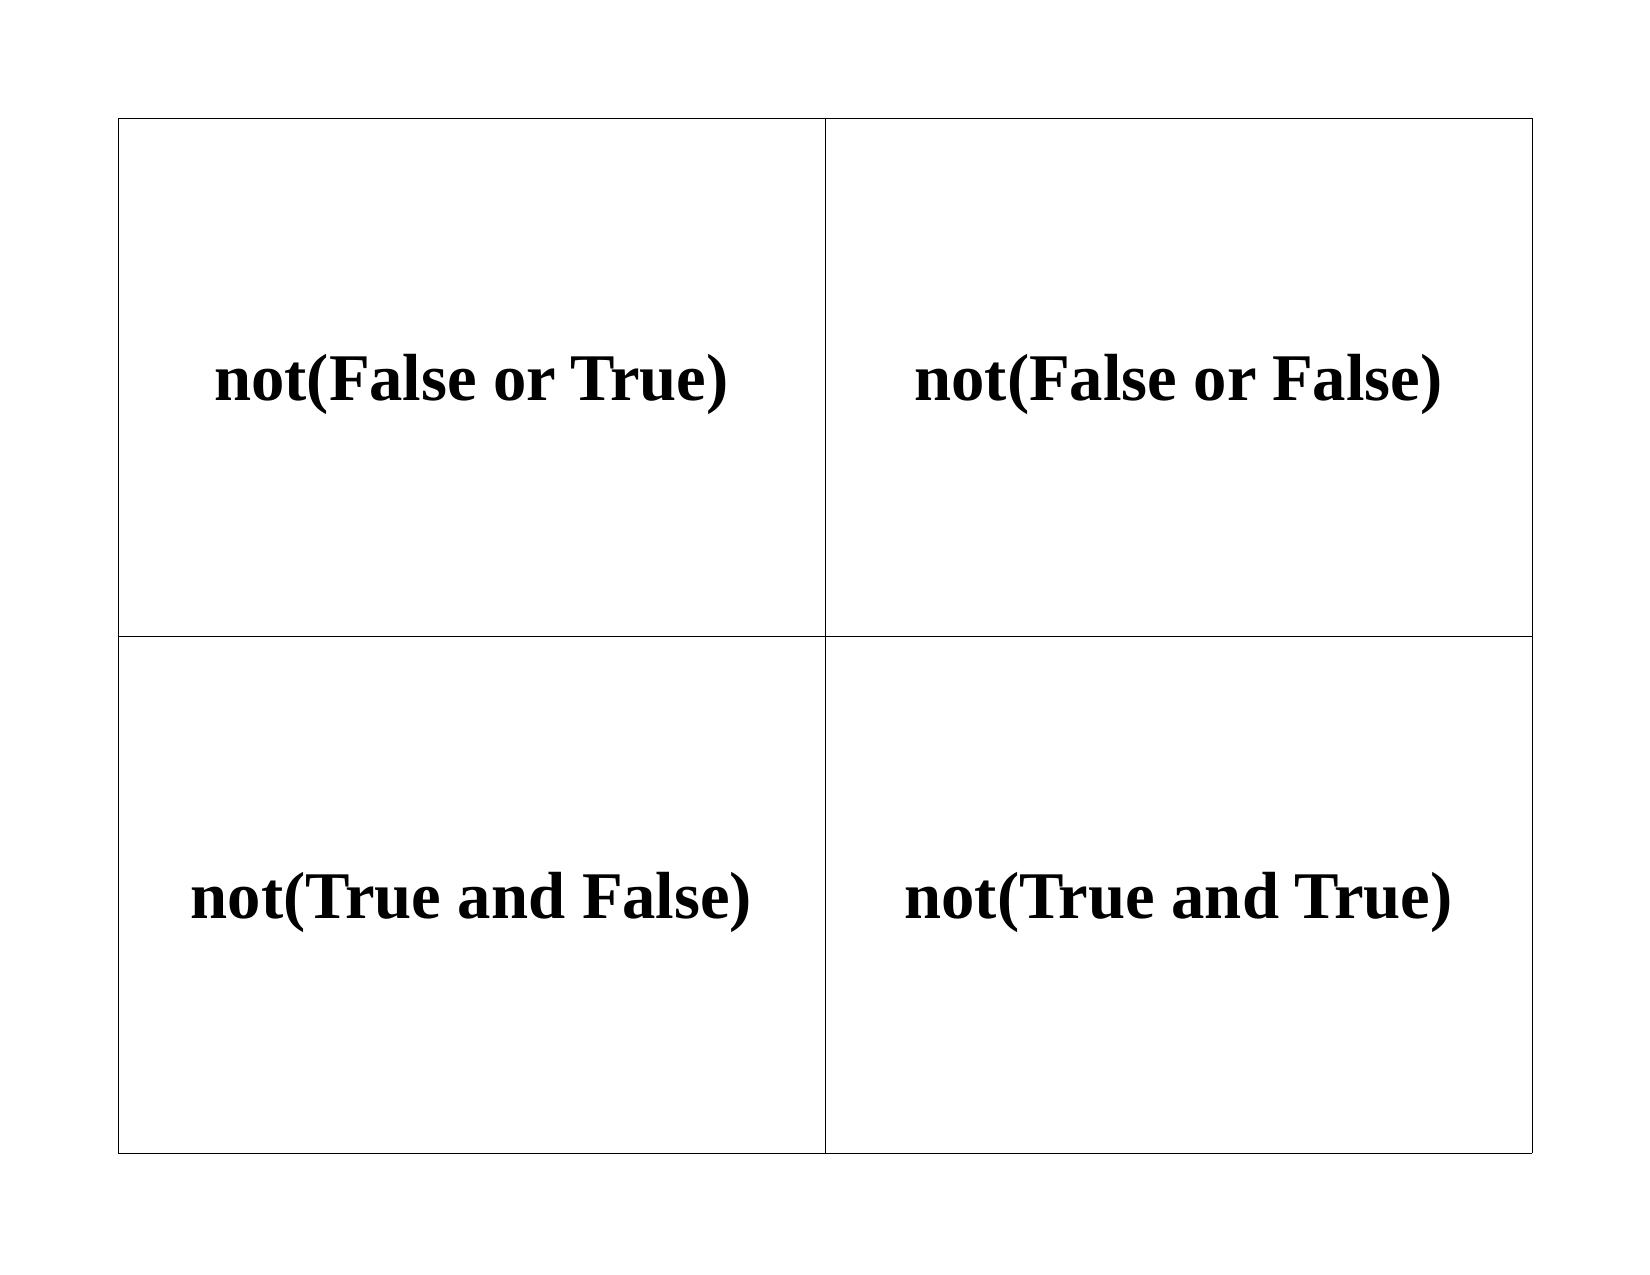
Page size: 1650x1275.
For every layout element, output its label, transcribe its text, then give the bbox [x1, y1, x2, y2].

table_cell not(True and True) [826, 637, 1532, 1153]
table_header not(False or True) [119, 119, 825, 636]
table_cell not(True and False) [119, 637, 825, 1153]
table_header not(False or False) [826, 119, 1532, 636]
